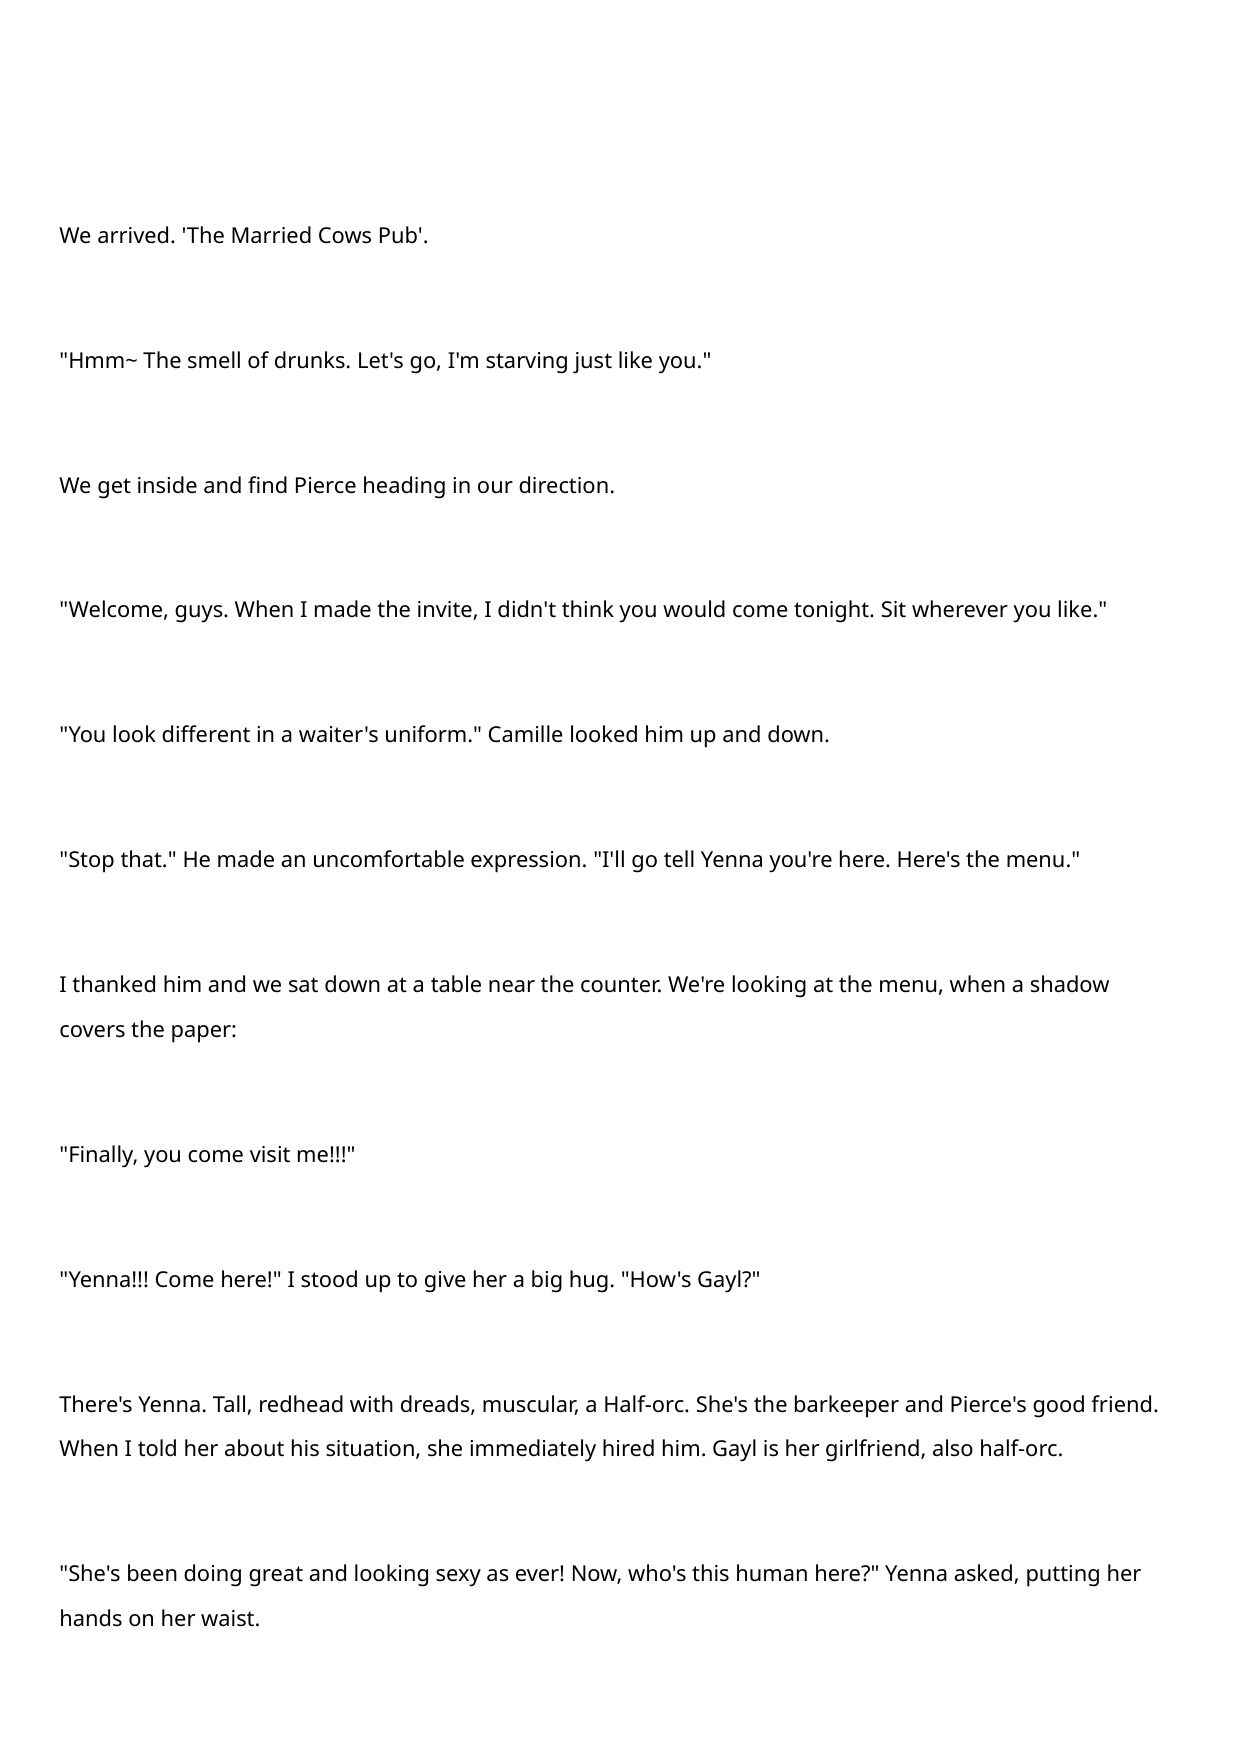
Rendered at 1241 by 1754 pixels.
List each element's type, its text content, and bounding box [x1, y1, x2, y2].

text "Welcome, guys. When I made the invite, I didn't think you would come tonight. Sit wherever you like." [59, 594, 1181, 624]
text I thanked him and we sat down at a table near the counter. We're looking at the menu, when a shadow covers the paper: [59, 969, 1181, 1044]
text We arrived. 'The Married Cows Pub'. [59, 220, 1181, 249]
text "Finally, you come visit me!!!" [59, 1139, 1181, 1168]
text "She's been doing great and looking sexy as ever! Now, who's this human here?" Yenna asked, putting her hands on her waist. [59, 1558, 1181, 1633]
text "Hmm~ The smell of drunks. Let's go, I'm starving just like you." [59, 345, 1181, 374]
text There's Yenna. Tall, redhead with dreads, muscular, a Half-orc. She's the barkeeper and Pierce's good friend. When I told her about his situation, she immediately hired him. Gayl is her girlfriend, also half-orc. [59, 1388, 1181, 1463]
text "You look different in a waiter's uniform." Camille looked him up and down. [59, 719, 1181, 749]
text "Stop that." He made an uncomfortable expression. "I'll go tell Yenna you're here. Here's the menu." [59, 844, 1181, 874]
text We get inside and find Pierce heading in our direction. [59, 469, 1181, 499]
text "Yenna!!! Come here!" I stood up to give her a big hug. "How's Gayl?" [59, 1264, 1181, 1293]
